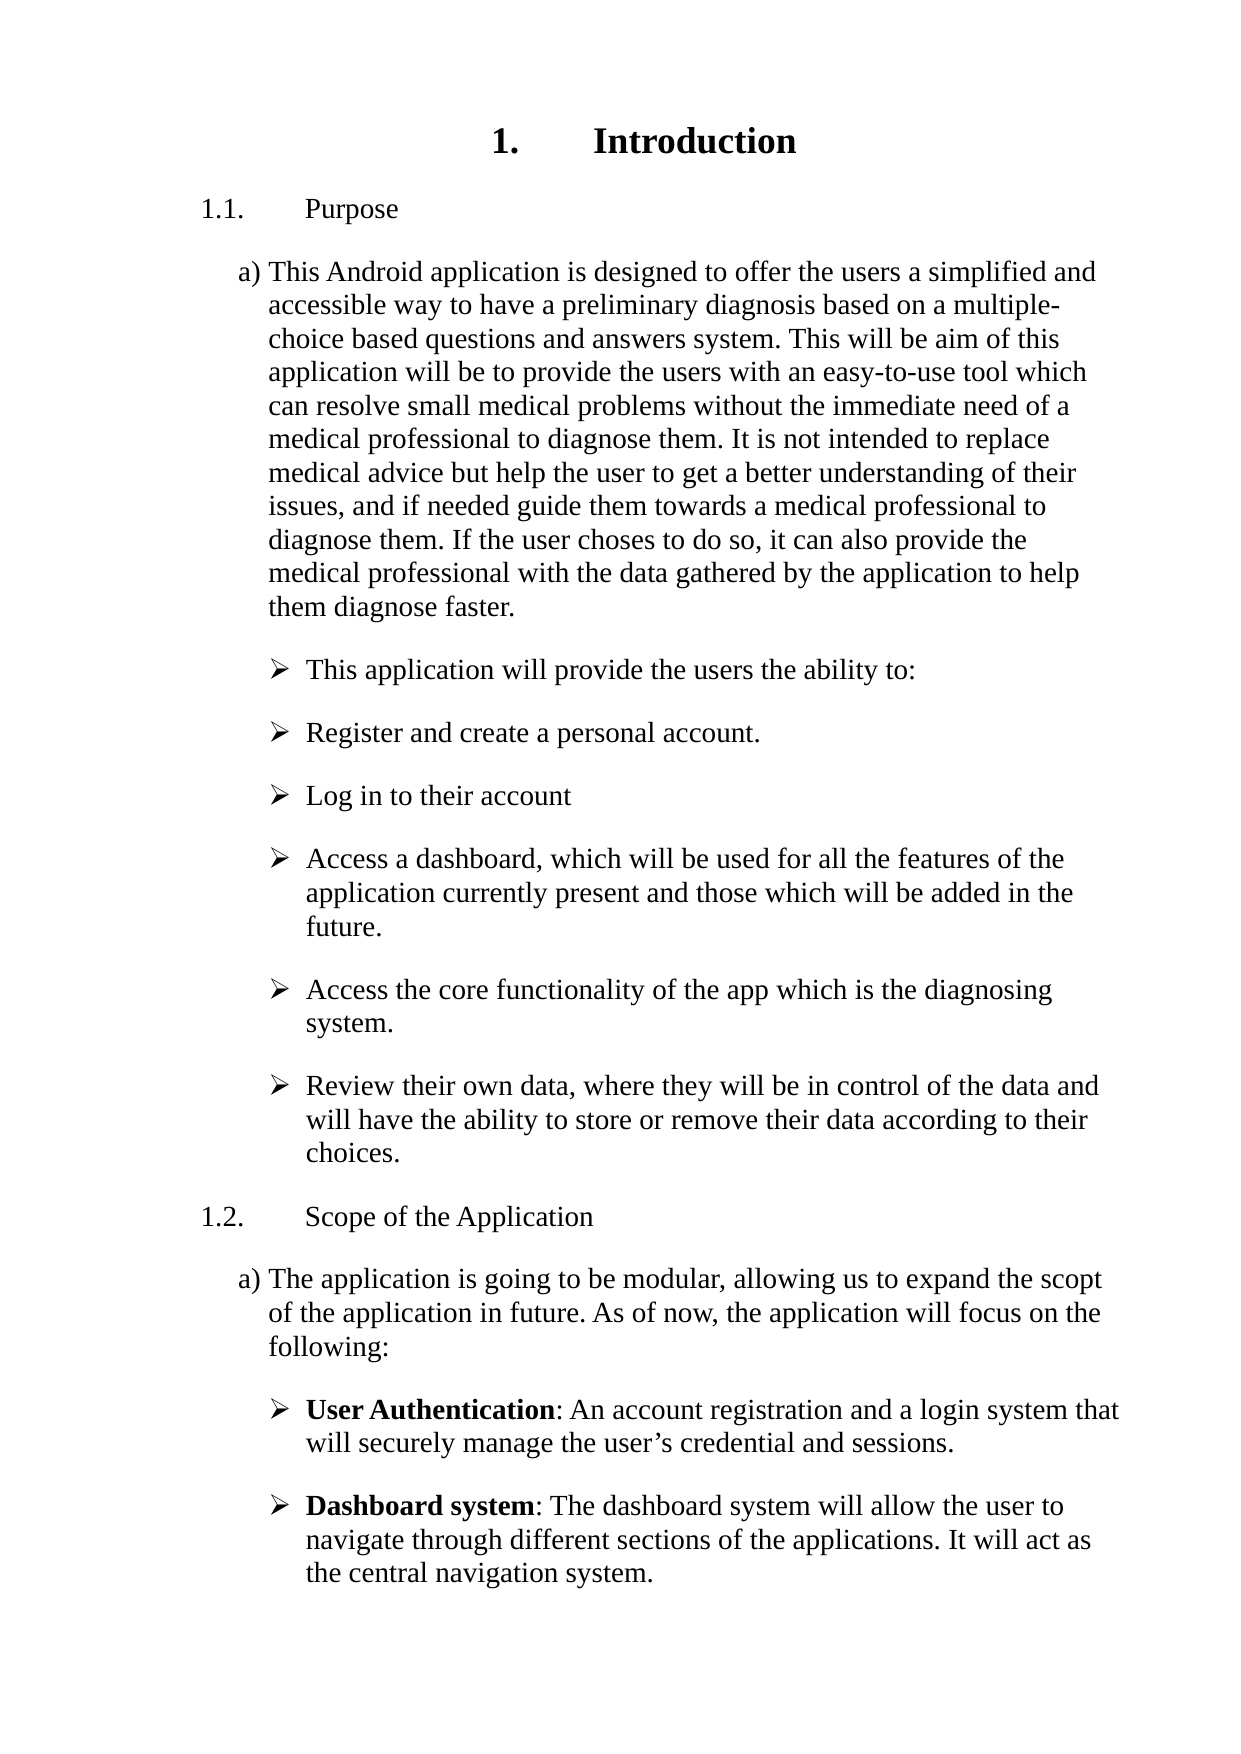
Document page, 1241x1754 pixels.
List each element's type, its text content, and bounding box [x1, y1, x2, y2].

list Introduction [156, 118, 1122, 161]
list Log in to their account [268, 778, 1122, 812]
list This Android application is designed to offer the users a simplified and accessible way to have a preliminary diagnosis based on a multiple-choice based questions and answers system. This will be aim of this application will be to provide the users with an easy-to-use tool which can resolve small medical problems without the immediate need of a medical professional to diagnose them. It is not intended to replace medical advice but help the user to get a better understanding of their issues, and if needed guide them towards a medical professional to diagnose them. If the user choses to do so, it can also provide the medical professional with the data gathered by the application to help them diagnose faster. [231, 254, 1122, 623]
list This application will provide the users the ability to: [268, 652, 1122, 686]
list The application is going to be modular, allowing us to expand the scopt of the application in future. As of now, the application will focus on the following: [231, 1262, 1122, 1362]
list Access a dashboard, which will be used for all the features of the application currently present and those which will be added in the future. [268, 842, 1122, 942]
list Scope of the Application [193, 1199, 1122, 1232]
list Review their own data, where they will be in control of the data and will have the ability to store or remove their data according to their choices. [268, 1068, 1122, 1169]
list Access the core functionality of the app which is the diagnosing system. [268, 972, 1122, 1039]
list Dashboard system: The dashboard system will allow the user to navigate through different sections of the applications. It will act as the central navigation system. [268, 1488, 1122, 1589]
list Purpose [193, 191, 1122, 224]
list Register and create a personal account. [268, 715, 1122, 749]
list User Authentication: An account registration and a login system that will securely manage the user’s credential and sessions. [268, 1392, 1122, 1459]
